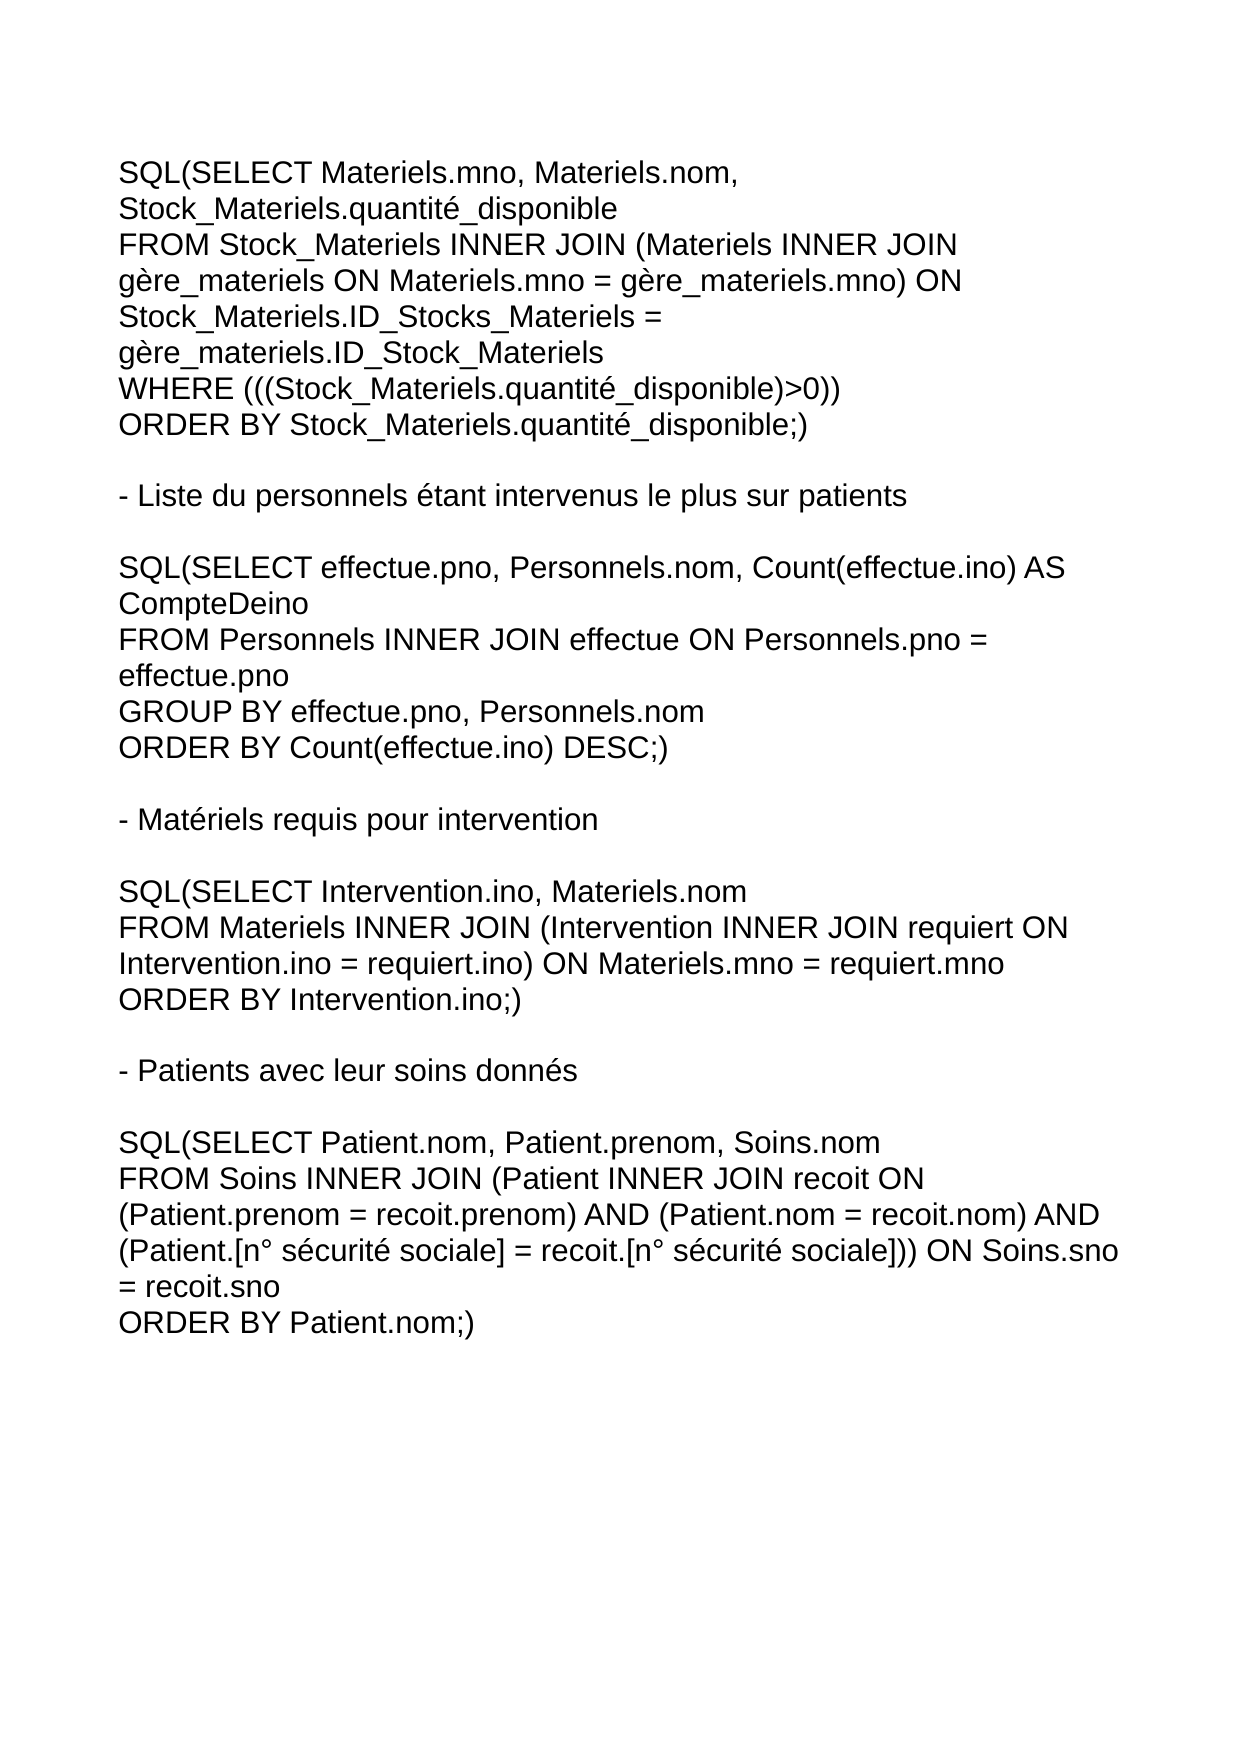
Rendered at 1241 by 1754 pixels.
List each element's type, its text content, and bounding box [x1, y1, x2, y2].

text - Patients avec leur soins donnés [118, 1052, 1122, 1088]
text SQL(SELECT effectue.pno, Personnels.nom, Count(effectue.ino) AS CompteDeino [118, 549, 1122, 621]
text - Matériels requis pour intervention [118, 801, 1122, 837]
text FROM Soins INNER JOIN (Patient INNER JOIN recoit ON (Patient.prenom = recoit.prenom) AND (Patient.nom = recoit.nom) AND (Patient.[n° sécurité sociale] = recoit.[n° sécurité sociale])) ON Soins.sno = recoit.sno [118, 1160, 1122, 1304]
text FROM Materiels INNER JOIN (Intervention INNER JOIN requiert ON Intervention.ino = requiert.ino) ON Materiels.mno = requiert.mno [118, 909, 1122, 981]
text SQL(SELECT Patient.nom, Patient.prenom, Soins.nom [118, 1124, 1122, 1160]
text ORDER BY Count(effectue.ino) DESC;) [118, 729, 1122, 765]
text FROM Stock_Materiels INNER JOIN (Materiels INNER JOIN gère_materiels ON Materiels.mno = gère_materiels.mno) ON Stock_Materiels.ID_Stocks_Materiels = gère_materiels.ID_Stock_Materiels [118, 226, 1122, 370]
text GROUP BY effectue.pno, Personnels.nom [118, 693, 1122, 729]
text SQL(SELECT Intervention.ino, Materiels.nom [118, 873, 1122, 909]
text - Liste du personnels étant intervenus le plus sur patients [118, 477, 1122, 513]
text SQL(SELECT Materiels.mno, Materiels.nom, Stock_Materiels.quantité_disponible [118, 154, 1122, 226]
text ORDER BY Patient.nom;) [118, 1304, 1122, 1340]
text ORDER BY Stock_Materiels.quantité_disponible;) [118, 406, 1122, 442]
text FROM Personnels INNER JOIN effectue ON Personnels.pno = effectue.pno [118, 621, 1122, 693]
text ORDER BY Intervention.ino;) [118, 981, 1122, 1017]
text WHERE (((Stock_Materiels.quantité_disponible)>0)) [118, 370, 1122, 406]
